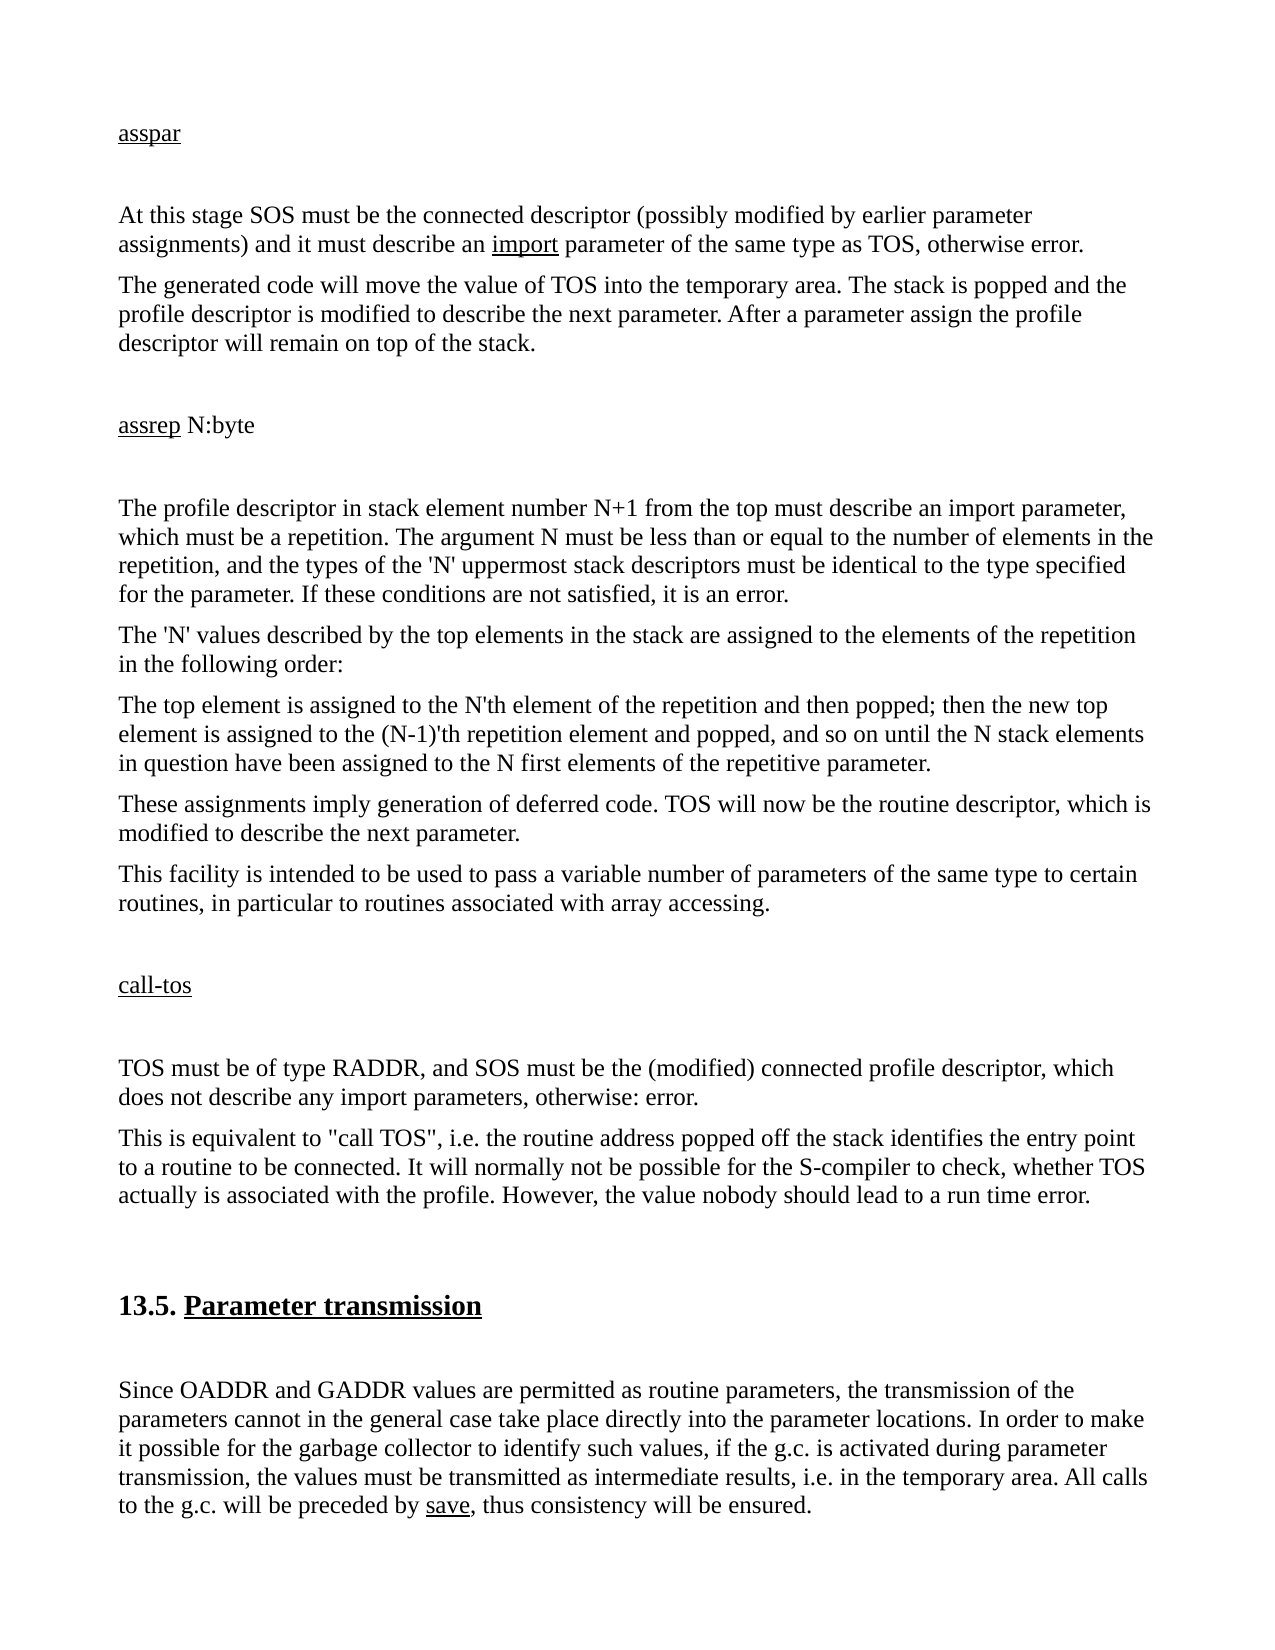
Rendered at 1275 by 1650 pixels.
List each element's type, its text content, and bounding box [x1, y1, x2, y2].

text The profile descriptor in stack element number N+1 from the top must describe an import parameter, which must be a repetition. The argument N must be less than or equal to the number of elements in the repetition, and the types of the 'N' uppermost stack descriptors must be identical to the type specified for the parameter. If these conditions are not satisfied, it is an error. [118, 493, 1157, 608]
text TOS must be of type RADDR, and SOS must be the (modified) connected profile descriptor, which does not describe any import parameters, otherwise: error. [118, 1053, 1157, 1111]
text asspar [118, 118, 1157, 147]
text This is equivalent to "call TOS", i.e. the routine address popped off the stack identifies the entry point to a routine to be connected. It will normally not be possible for the S-compiler to check, whether TOS actually is associated with the profile. However, the value nobody should lead to a run time error. [118, 1123, 1157, 1209]
text At this stage SOS must be the connected descriptor (possibly modified by earlier parameter assignments) and it must describe an import parameter of the same type as TOS, otherwise error. [118, 201, 1157, 258]
text assrep N:byte [118, 411, 1157, 439]
text The generated code will move the value of TOS into the temporary area. The stack is popped and the profile descriptor is modified to describe the next parameter. After a parameter assign the profile descriptor will remain on top of the stack. [118, 271, 1157, 357]
text These assignments imply generation of deferred code. TOS will now be the routine descriptor, which is modified to describe the next parameter. [118, 789, 1157, 847]
text call-tos [118, 971, 1157, 999]
subtitle 13.5. Parameter transmission [118, 1288, 1157, 1322]
text The top element is assigned to the N'th element of the repetition and then popped; then the new top element is assigned to the (N-1)'th repetition element and popped, and so on until the N stack elements in question have been assigned to the N first elements of the repetitive parameter. [118, 691, 1157, 777]
text This facility is intended to be used to pass a variable number of parameters of the same type to certain routines, in particular to routines associated with array accessing. [118, 859, 1157, 917]
text The 'N' values described by the top elements in the stack are assigned to the elements of the repetition in the following order: [118, 621, 1157, 678]
text Since OADDR and GADDR values are permitted as routine parameters, the transmission of the parameters cannot in the general case take place directly into the parameter locations. In order to make it possible for the garbage collector to identify such values, if the g.c. is activated during parameter transmission, the values must be transmitted as intermediate results, i.e. in the temporary area. All calls to the g.c. will be preceded by save, thus consistency will be ensured. [118, 1375, 1157, 1519]
